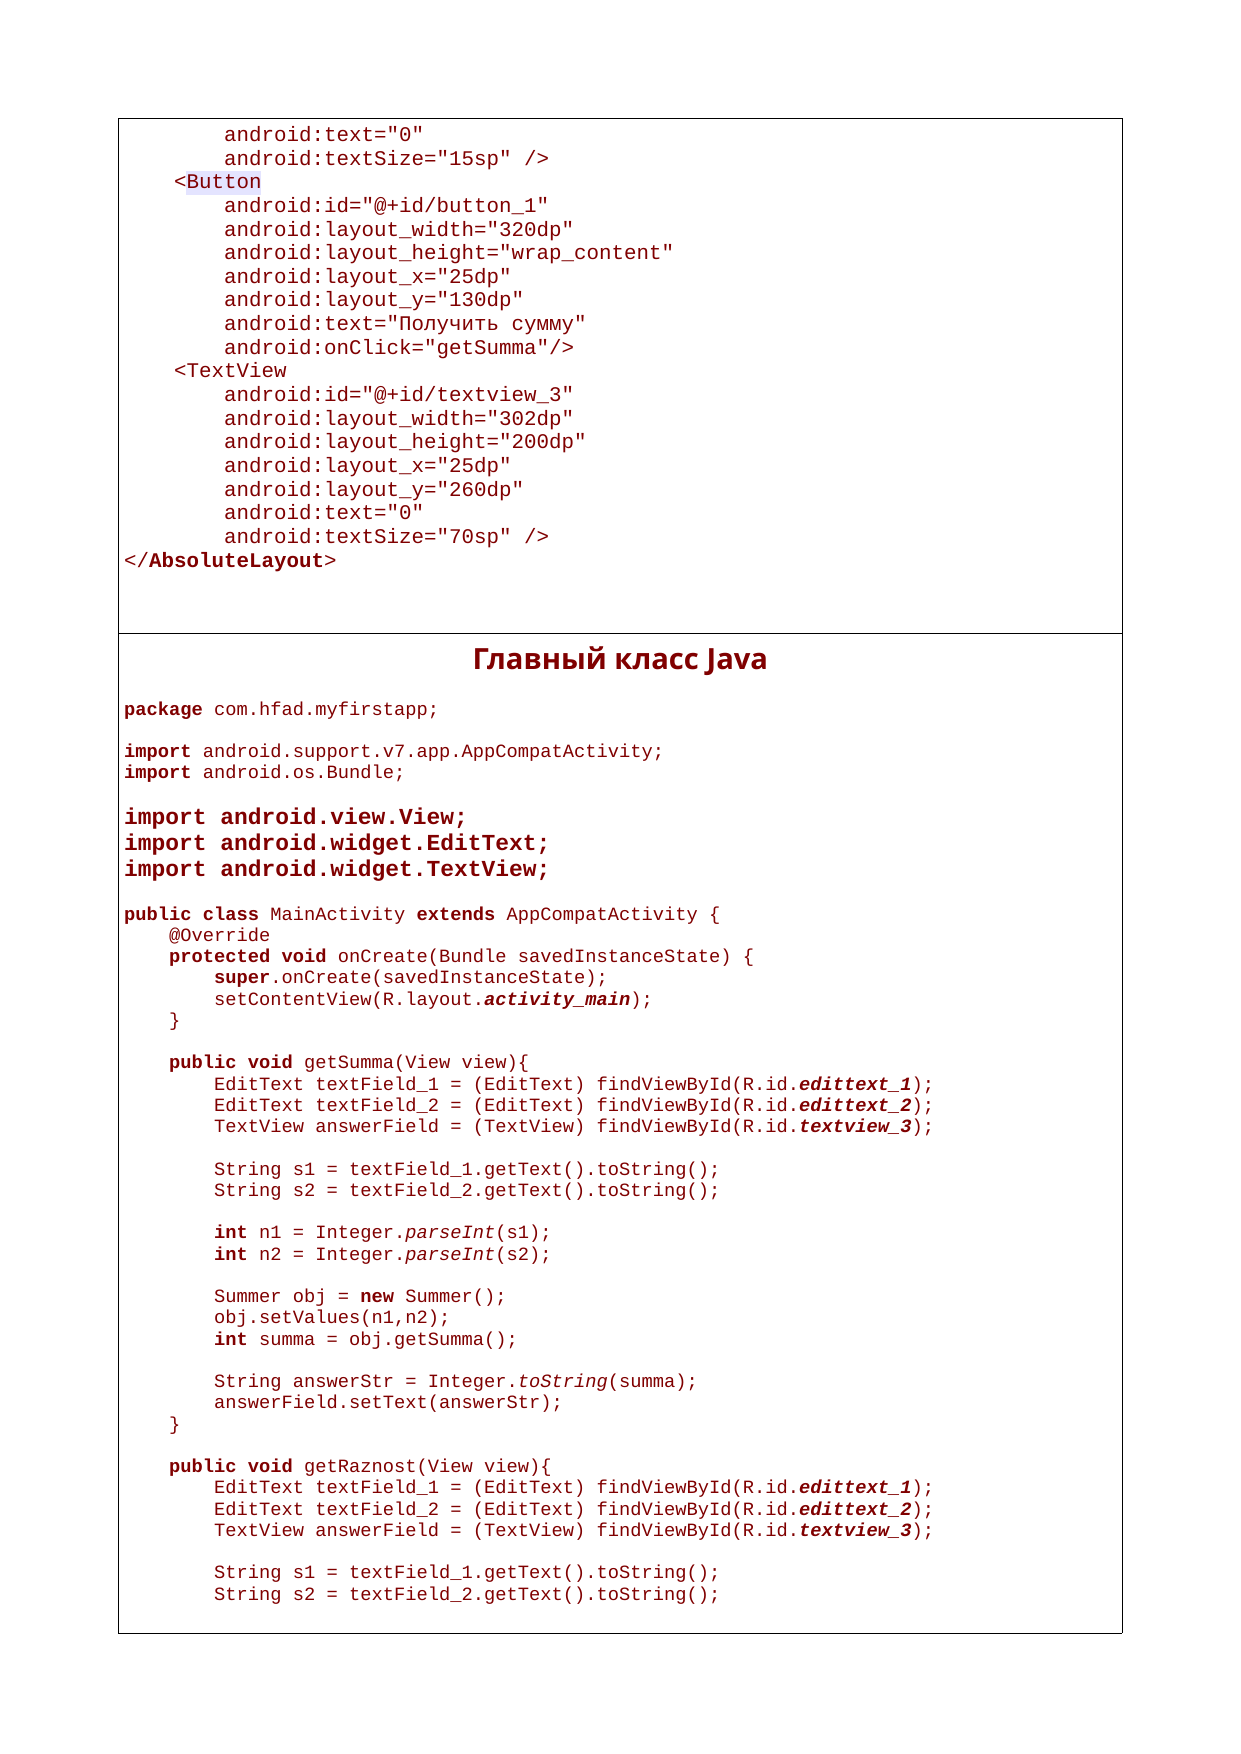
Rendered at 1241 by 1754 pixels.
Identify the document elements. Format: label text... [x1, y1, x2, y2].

table_cell android:text="0" android:textSize="15sp" /> <Button android:id="@+id/button_1" android:layout_width="320dp" android:layout_height="wrap_content" android:layout_x="25dp" android:layout_y="130dp" android:text="Получить сумму" android:onClick="getSumma"/> <TextView android:id="@+id/textview_3" android:layout_width="302dp" android:layout_height="200dp" android:layout_x="25dp" android:layout_y="260dp" android:text="0" android:textSize="70sp" /> </AbsoluteLayout> [119, 119, 1122, 632]
table_cell Главный класс Java package com.hfad.myfirstapp; import android.support.v7.app.AppCompatActivity; import android.os.Bundle; import android.view.View; import android.widget.EditText; import android.widget.TextView; public class MainActivity extends AppCompatActivity { @Override protected void onCreate(Bundle savedInstanceState) { super.onCreate(savedInstanceState); setContentView(R.layout.activity_main); } public void getSumma(View view){ EditText textField_1 = (EditText) findViewById(R.id.edittext_1); EditText textField_2 = (EditText) findViewById(R.id.edittext_2); TextView answerField = (TextView) findViewById(R.id.textview_3); String s1 = textField_1.getText().toString(); String s2 = textField_2.getText().toString(); int n1 = Integer.parseInt(s1); int n2 = Integer.parseInt(s2); Summer obj = new Summer(); obj.setValues(n1,n2); int summa = obj.getSumma(); String answerStr = Integer.toString(summa); answerField.setText(answerStr); } public void getRaznost(View view){ EditText textField_1 = (EditText) findViewById(R.id.edittext_1); EditText textField_2 = (EditText) findViewById(R.id.edittext_2); TextView answerField = (TextView) findViewById(R.id.textview_3); String s1 = textField_1.getText().toString(); String s2 = textField_2.getText().toString(); [119, 634, 1122, 1633]
